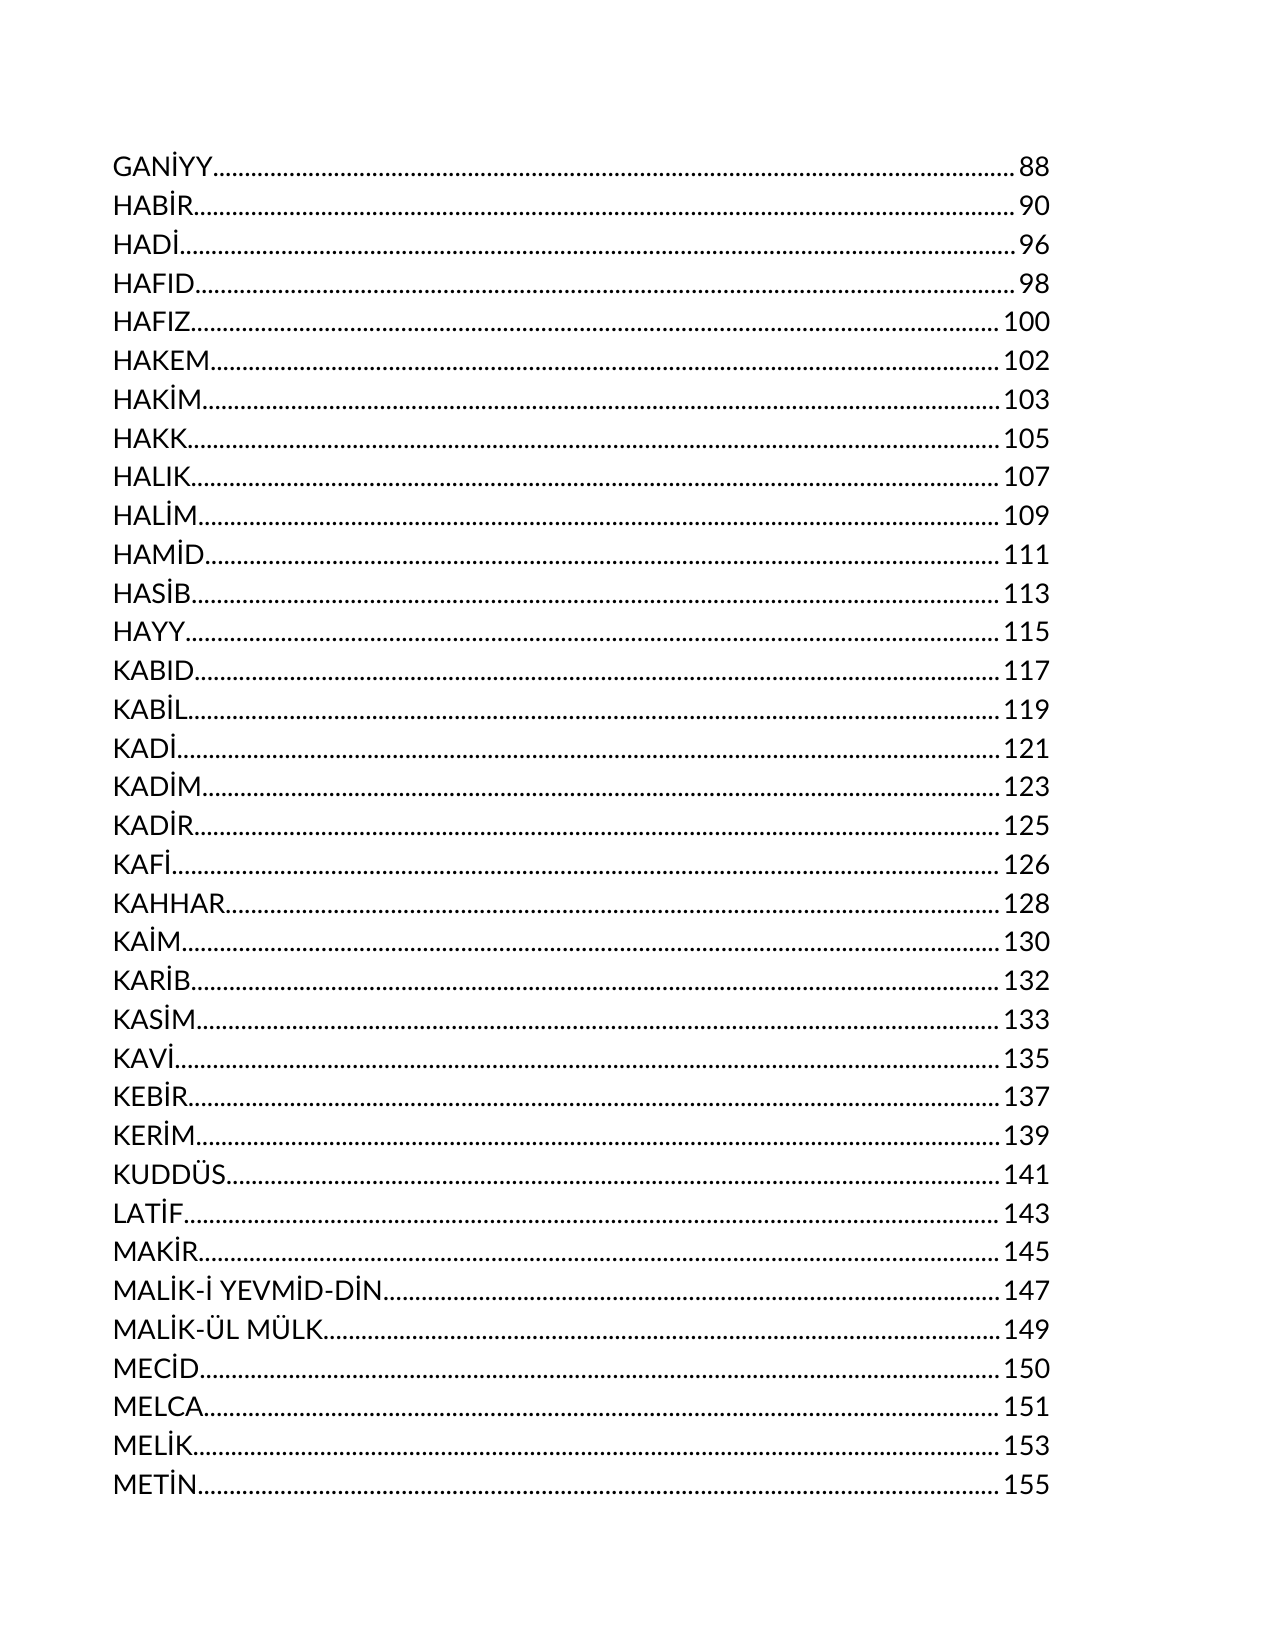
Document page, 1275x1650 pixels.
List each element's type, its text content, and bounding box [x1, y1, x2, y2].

subtitle METİN 155 [112, 1467, 1200, 1500]
subtitle HALIK 107 [112, 460, 1200, 492]
subtitle HADİ 96 [112, 227, 1200, 260]
subtitle MECİD 150 [112, 1351, 1200, 1384]
subtitle KEBİR 137 [112, 1080, 1200, 1112]
subtitle HAYY 115 [112, 615, 1200, 647]
subtitle HAFID 98 [112, 266, 1200, 299]
subtitle KAVİ 135 [112, 1041, 1200, 1074]
subtitle HABİR 90 [112, 189, 1200, 221]
subtitle HAKİM 103 [112, 382, 1200, 415]
subtitle KAHHAR 128 [112, 886, 1200, 919]
subtitle KADİ 121 [112, 731, 1200, 764]
subtitle MALİK-İ YEVMİD-DİN 147 [112, 1274, 1200, 1306]
subtitle KUDDÜS 141 [112, 1157, 1200, 1190]
subtitle KADİM 123 [112, 770, 1200, 802]
subtitle MELCA 151 [112, 1390, 1200, 1422]
subtitle HAKEM 102 [112, 344, 1200, 376]
subtitle KAFİ 126 [112, 847, 1200, 880]
subtitle KADİR 125 [112, 809, 1200, 841]
subtitle KABİL 119 [112, 692, 1200, 725]
subtitle KABID 117 [112, 654, 1200, 686]
subtitle MELİK 153 [112, 1429, 1200, 1461]
subtitle KAİM 130 [112, 925, 1200, 957]
subtitle KARİB 132 [112, 964, 1200, 996]
subtitle GANİYY 88 [112, 150, 1200, 182]
subtitle KASİM 133 [112, 1002, 1200, 1035]
subtitle LATİF 143 [112, 1196, 1200, 1229]
subtitle KERİM 139 [112, 1119, 1200, 1151]
subtitle HASİB 113 [112, 576, 1200, 609]
subtitle HALİM 109 [112, 499, 1200, 531]
subtitle HAMİD 111 [112, 537, 1200, 570]
subtitle MALİK-ÜL MÜLK 149 [112, 1312, 1200, 1345]
subtitle HAFIZ 100 [112, 305, 1200, 337]
subtitle MAKİR 145 [112, 1235, 1200, 1267]
subtitle HAKK 105 [112, 421, 1200, 454]
